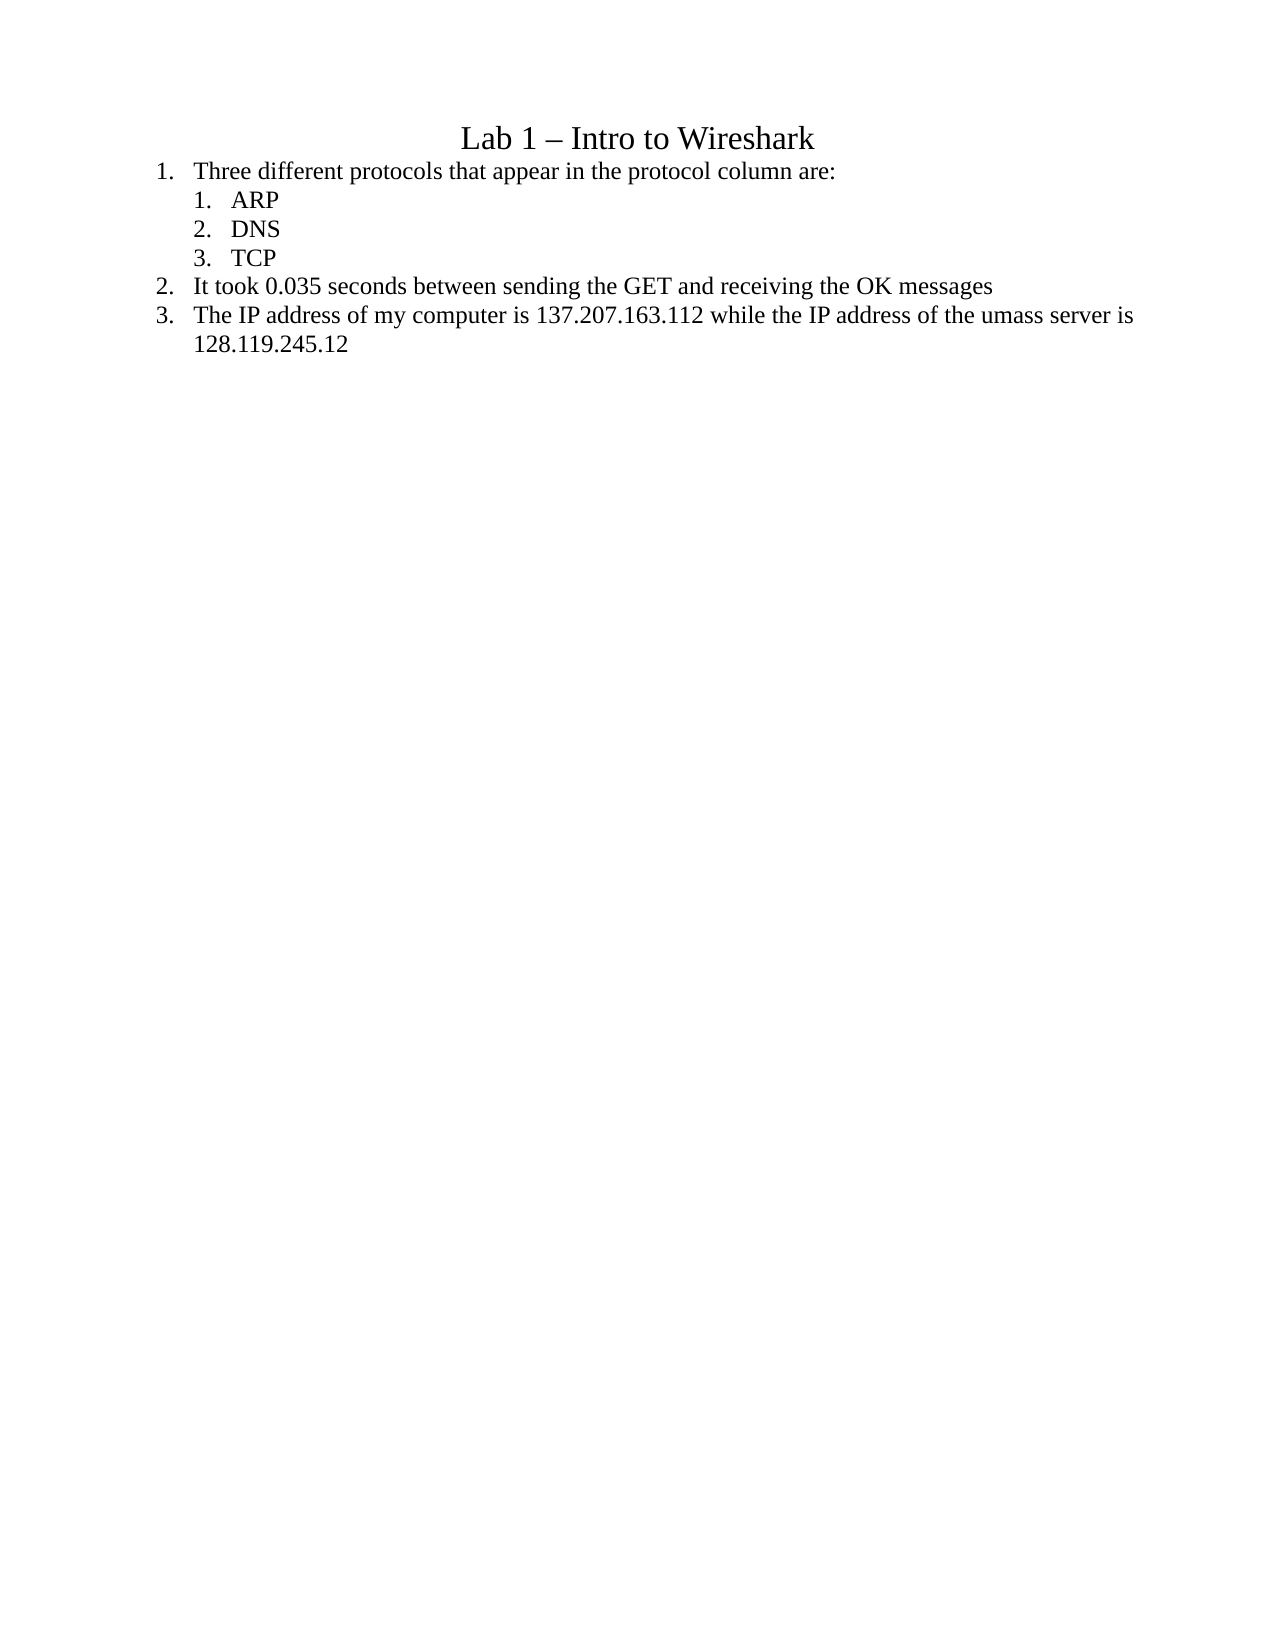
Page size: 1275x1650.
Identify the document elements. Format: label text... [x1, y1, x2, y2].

list Three different protocols that appear in the protocol column are: [156, 156, 1157, 185]
list The IP address of my computer is 137.207.163.112 while the IP address of the umass server is 128.119.245.12 [156, 300, 1157, 358]
list TCP [193, 243, 1157, 271]
list ARP [193, 185, 1157, 214]
list DNS [193, 214, 1157, 243]
list It took 0.035 seconds between sending the GET and receiving the OK messages [156, 271, 1157, 300]
text Lab 1 – Intro to Wireshark [118, 118, 1157, 156]
